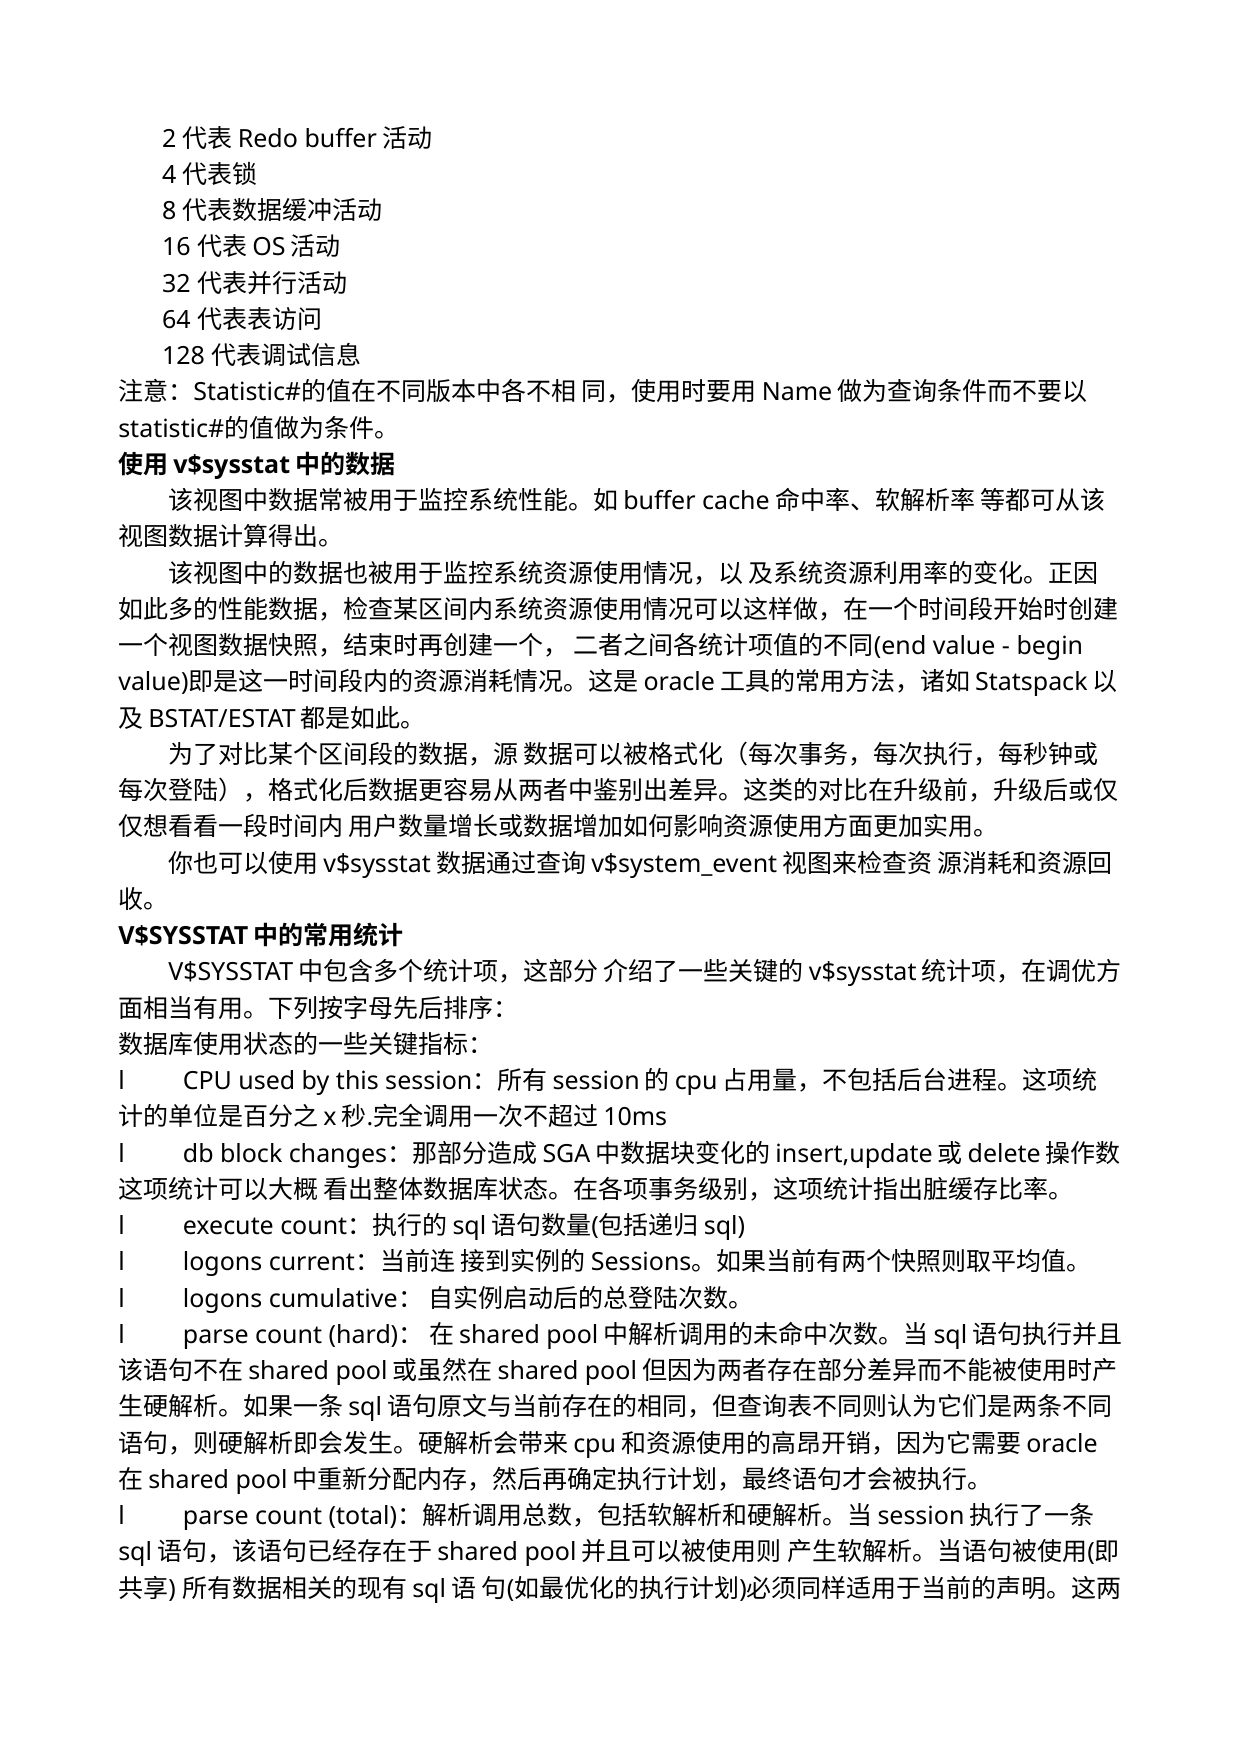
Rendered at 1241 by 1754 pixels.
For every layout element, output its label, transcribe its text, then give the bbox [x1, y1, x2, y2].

text 8 代表数据缓冲活动 [118, 191, 1122, 227]
text l logons cumulative： 自实例启动后的总登陆次数。 [118, 1278, 1122, 1314]
text 使用v$sysstat中的数据 [118, 444, 1122, 481]
text 该视图中数据常被用于监控系统性能。如buffer cache命中率、软解析率 等都可从该视图数据计算得出。 [118, 481, 1122, 553]
text 4 代表锁 [118, 154, 1122, 191]
text V$SYSSTAT中包含多个统计项，这部分 介绍了一些关键的v$sysstat统计项，在调优方面相当有用。下列按字母先后排序： [118, 952, 1122, 1024]
text 32 代表并行活动 [118, 263, 1122, 299]
text 数据库使用状态的一些关键指标： [118, 1024, 1122, 1061]
text 该视图中的数据也被用于监控系统资源使用情况，以 及系统资源利用率的变化。正因如此多的性能数据，检查某区间内系统资源使用情况可以这样做，在一个时间段开始时创建一个视图数据快照，结束时再创建一个， 二者之间各统计项值的不同(end value - begin value)即是这一时间段内的资源消耗情况。这是oracle工具的常用方法，诸如Statspack以及BSTAT/ESTAT都是如此。 [118, 553, 1122, 734]
text 128 代表调试信息 [118, 336, 1122, 372]
text l execute count：执行的sql语句数量(包括递归sql) [118, 1206, 1122, 1242]
text l db block changes：那部分造成SGA中数据块变化的insert,update或delete操作数 这项统计可以大概 看出整体数据库状态。在各项事务级别，这项统计指出脏缓存比率。 [118, 1133, 1122, 1206]
text l parse count (hard)： 在shared pool中解析调用的未命中次数。当sql语句执行并且该语句不在shared pool或虽然在shared pool但因为两者存在部分差异而不能被使用时产生硬解析。如果一条sql语句原文与当前存在的相同，但查询表不同则认为它们是两条不同语句，则硬解析即会发生。硬解析会带来cpu和资源使用的高昂开销，因为它需要oracle在shared pool中重新分配内存，然后再确定执行计划，最终语句才会被执行。 [118, 1314, 1122, 1496]
text 注意：Statistic#的值在不同版本中各不相 同，使用时要用Name做为查询条件而不要以statistic#的值做为条件。 [118, 372, 1122, 444]
text l CPU used by this session：所有session的cpu占用量，不包括后台进程。这项统计的单位是百分之x秒.完全调用一次不超过10ms [118, 1061, 1122, 1133]
text 你也可以使用v$sysstat数据通过查询v$system_event视图来检查资 源消耗和资源回收。 [118, 843, 1122, 916]
text 16 代表OS活动 [118, 227, 1122, 263]
text V$SYSSTAT中的常用统计 [118, 916, 1122, 952]
text 为了对比某个区间段的数据，源 数据可以被格式化（每次事务，每次执行，每秒钟或每次登陆），格式化后数据更容易从两者中鉴别出差异。这类的对比在升级前，升级后或仅仅想看看一段时间内 用户数量增长或数据增加如何影响资源使用方面更加实用。 [118, 734, 1122, 843]
text 2 代表Redo buffer活动 [118, 118, 1122, 154]
text l parse count (total)：解析调用总数，包括软解析和硬解析。当session执行了一条sql语句，该语句已经存在于shared pool并且可以被使用则 产生软解析。当语句被使用(即共享) 所有数据相关的现有sql语 句(如最优化的执行计划)必须同样适用于当前的声明。这两 [118, 1496, 1122, 1604]
text 64 代表表访问 [118, 299, 1122, 336]
text l logons current：当前连 接到实例的Sessions。如果当前有两个快照则取平均值。 [118, 1242, 1122, 1278]
